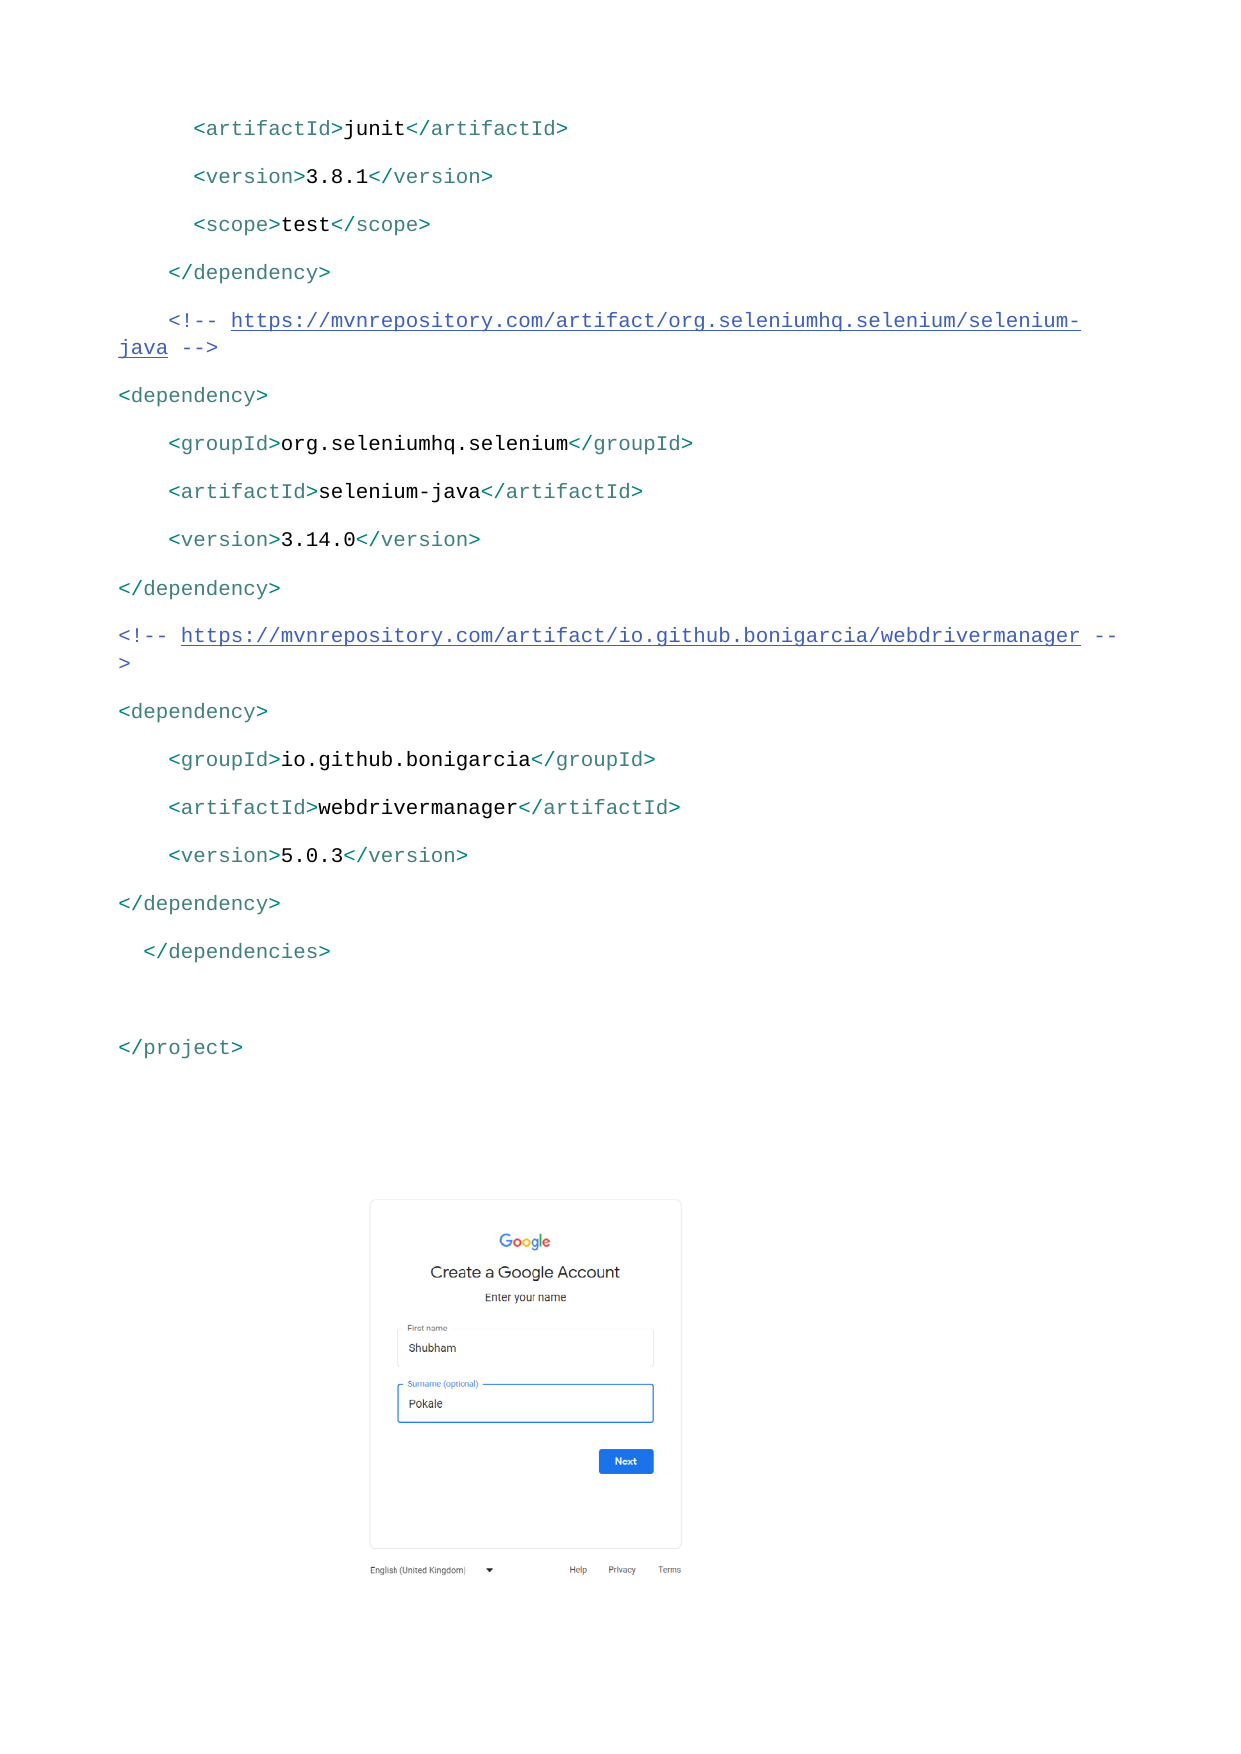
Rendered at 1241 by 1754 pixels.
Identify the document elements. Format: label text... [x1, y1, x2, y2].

text <version>5.0.3</version> [118, 845, 1122, 868]
text <artifactId>selenium-java</artifactId> [118, 481, 1122, 505]
text </dependency> [118, 893, 1122, 916]
text <!-- https://mvnrepository.com/artifact/io.github.bonigarcia/webdrivermanager --> [118, 626, 1122, 676]
text <groupId>io.github.bonigarcia</groupId> [118, 749, 1122, 772]
text </dependency> [118, 577, 1122, 601]
text <artifactId>junit</artifactId> [118, 118, 1122, 142]
text </dependencies> [118, 941, 1122, 964]
text <dependency> [118, 701, 1122, 724]
text </project> [118, 1037, 1122, 1061]
text <!-- https://mvnrepository.com/artifact/org.seleniumhq.selenium/selenium-java --> [118, 310, 1122, 361]
text <dependency> [118, 385, 1122, 409]
text <groupId>org.seleniumhq.selenium</groupId> [118, 433, 1122, 457]
text <version>3.8.1</version> [118, 166, 1122, 190]
text <version>3.14.0</version> [118, 529, 1122, 553]
text <scope>test</scope> [118, 214, 1122, 238]
text </dependency> [118, 262, 1122, 286]
text <artifactId>webdrivermanager</artifactId> [118, 797, 1122, 820]
